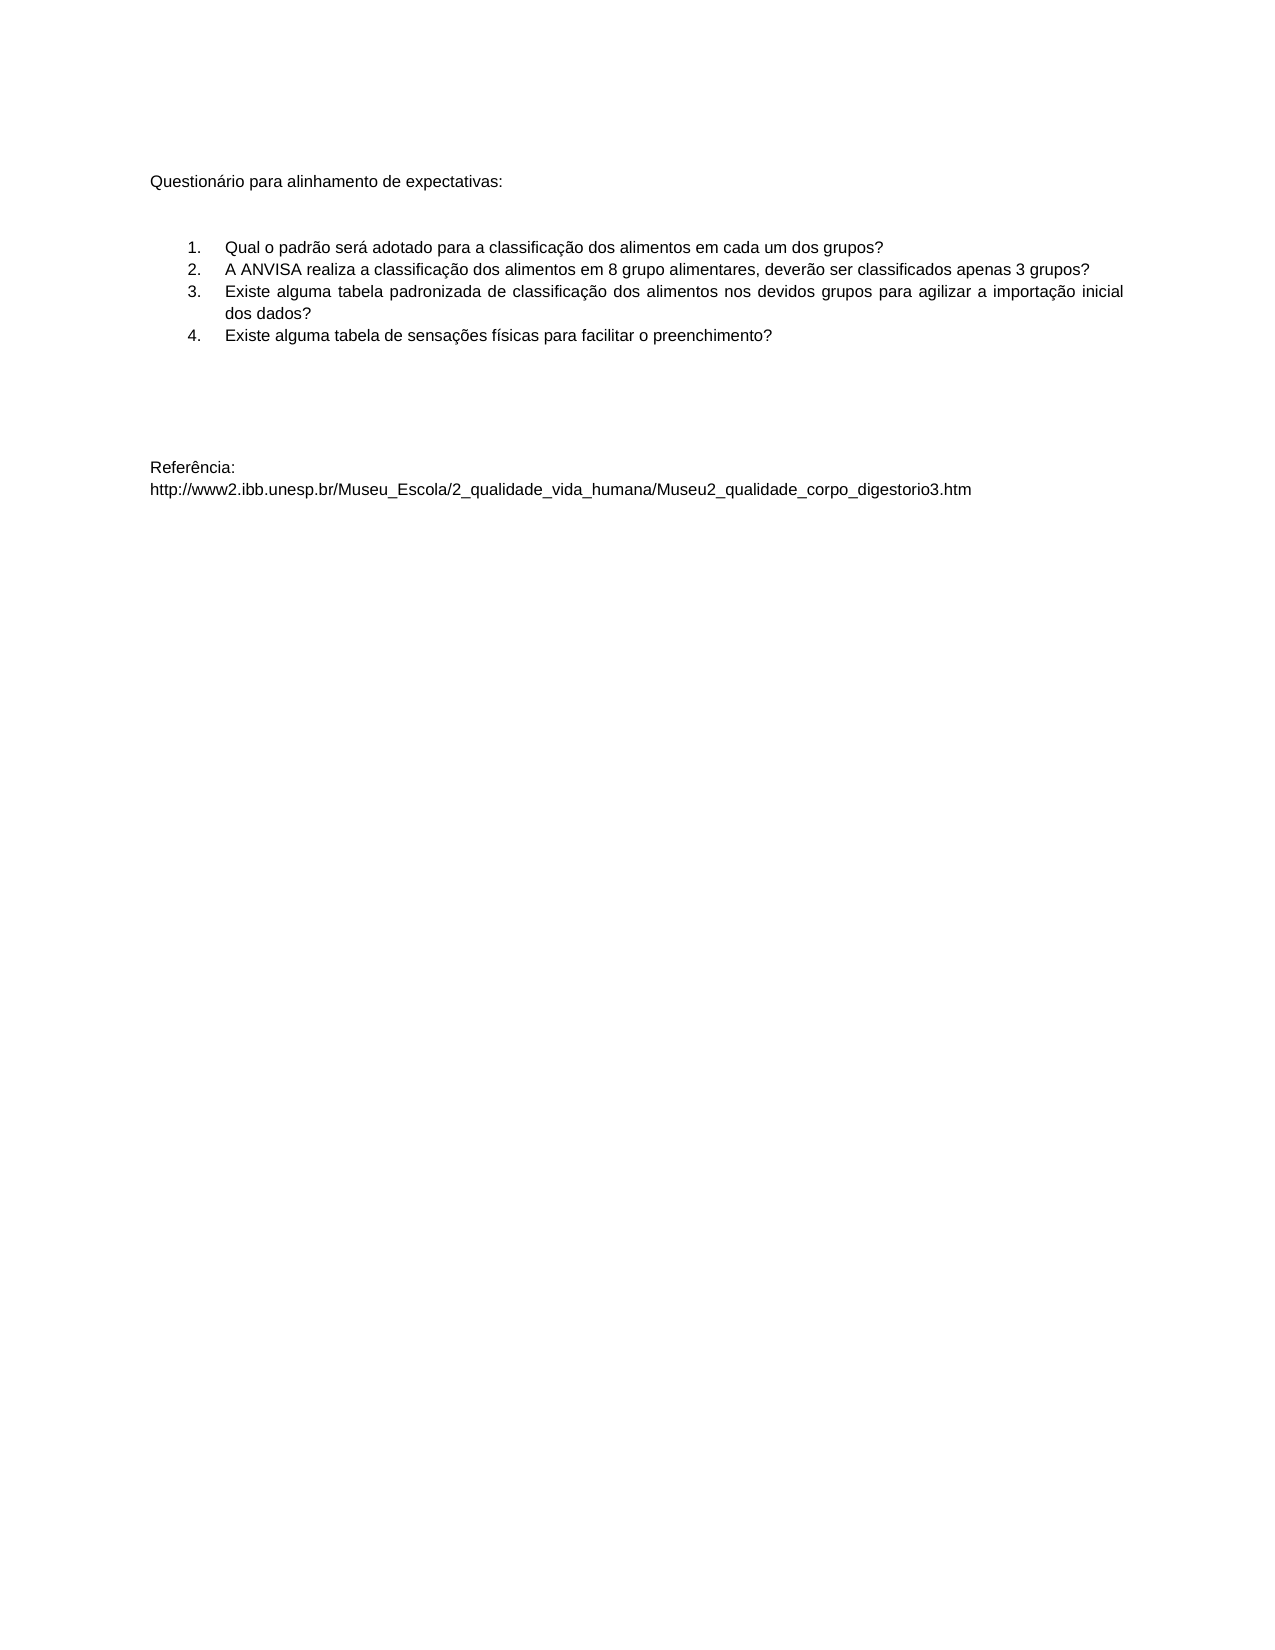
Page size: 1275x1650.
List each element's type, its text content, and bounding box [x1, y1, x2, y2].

list A ANVISA realiza a classificação dos alimentos em 8 grupo alimentares, deverão ser classificados apenas 3 grupos? [187, 260, 1125, 279]
list Existe alguma tabela de sensações físicas para facilitar o preenchimento? [187, 326, 1125, 345]
text Referência: [150, 458, 1125, 477]
list Qual o padrão será adotado para a classificação dos alimentos em cada um dos grupos? [187, 238, 1125, 257]
text http://www2.ibb.unesp.br/Museu_Escola/2_qualidade_vida_humana/Museu2_qualidade_corpo_digestorio3.htm [150, 480, 1125, 499]
list Existe alguma tabela padronizada de classificação dos alimentos nos devidos grupos para agilizar a importação inicial dos dados? [187, 282, 1125, 323]
text Questionário para alinhamento de expectativas: [150, 172, 1125, 191]
